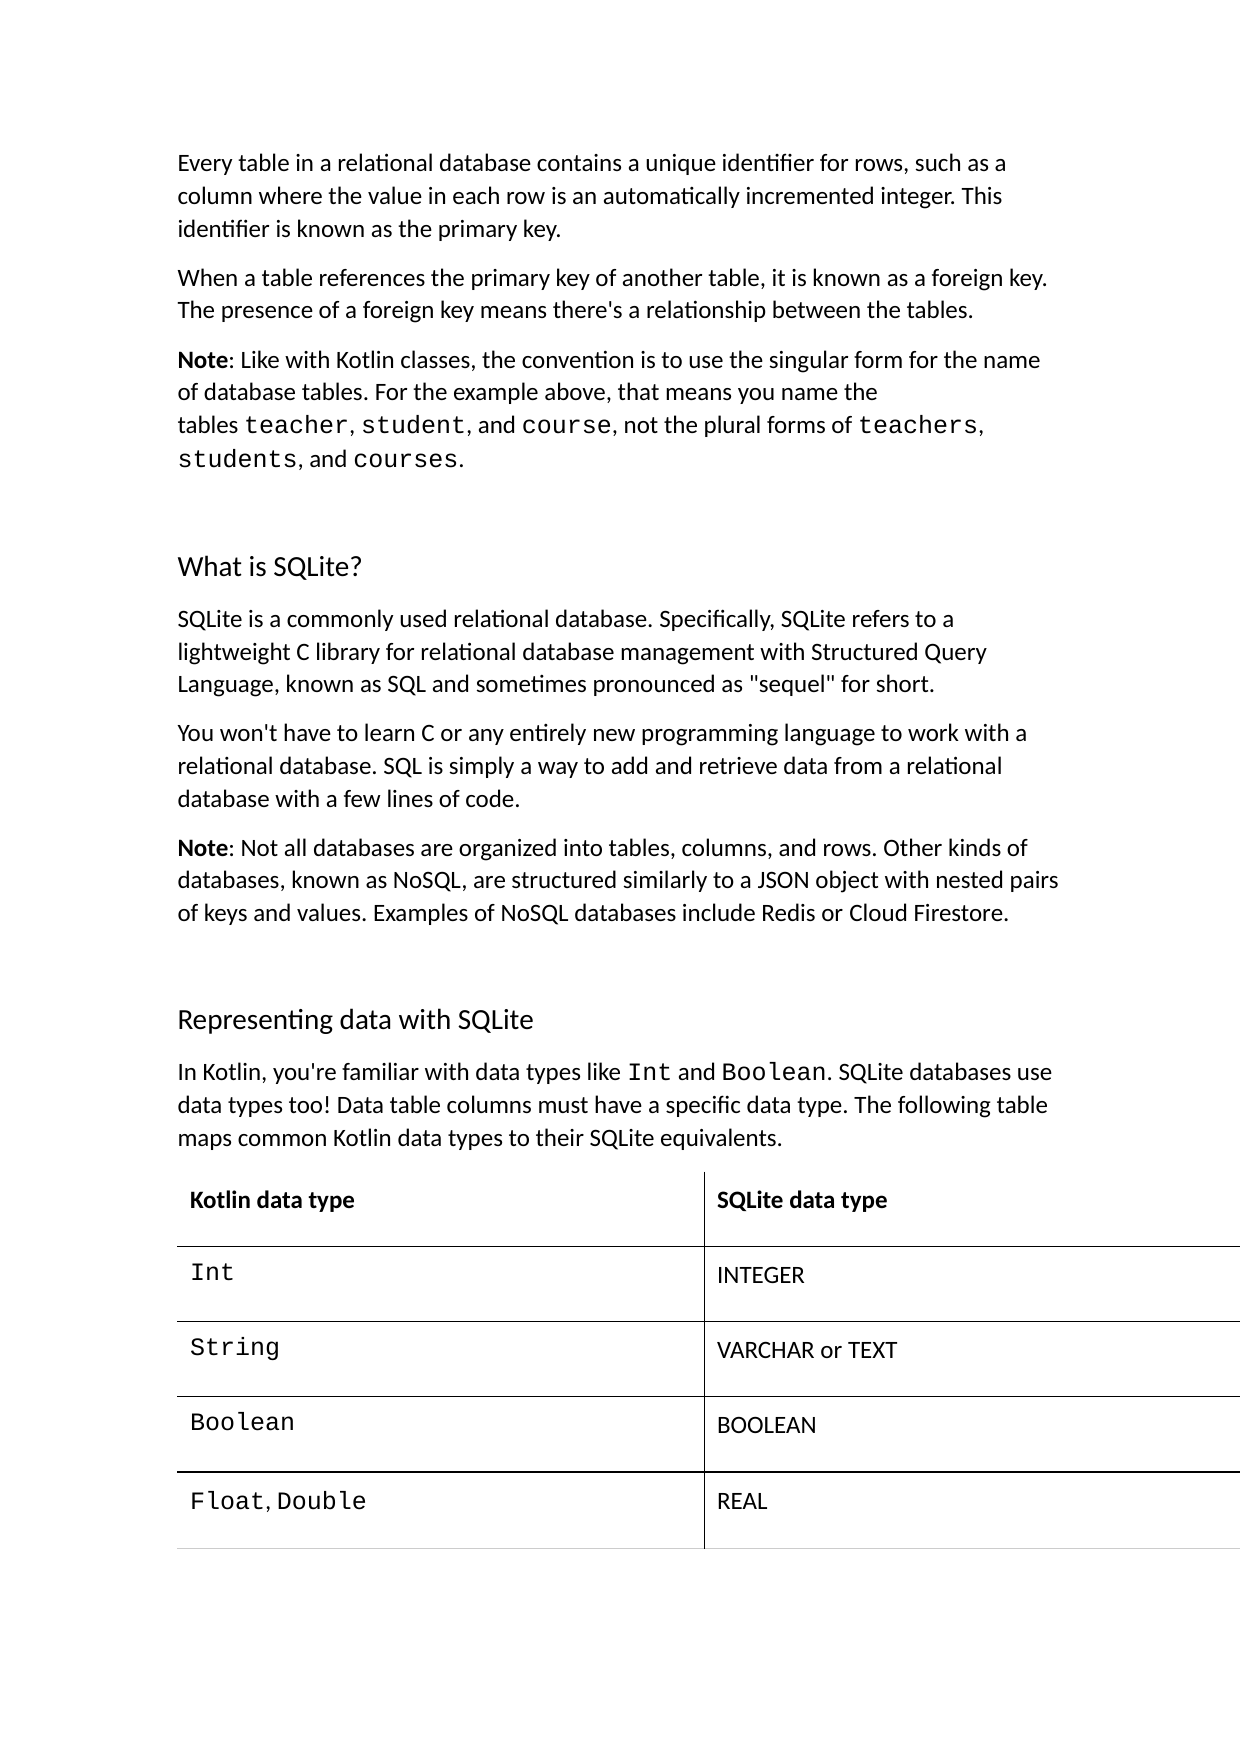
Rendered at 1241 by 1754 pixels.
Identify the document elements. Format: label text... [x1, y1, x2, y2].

text You won't have to learn C or any entirely new programming language to work with a relational database. SQL is simply a way to add and retrieve data from a relational database with a few lines of code. [177, 717, 1063, 813]
table_cell BOOLEAN [705, 1397, 1240, 1471]
table_cell String [177, 1322, 704, 1396]
text When a table references the primary key of another table, it is known as a foreign key. The presence of a foreign key means there's a relationship between the tables. [177, 262, 1063, 325]
table_header Kotlin data type [177, 1172, 704, 1246]
table_cell Float, Double [177, 1473, 704, 1548]
text SQLite is a commonly used relational database. Specifically, SQLite refers to a lightweight C library for relational database management with Structured Query Language, known as SQL and sometimes pronounced as "sequel" for short. [177, 603, 1063, 699]
text Every table in a relational database contains a unique identifier for rows, such as a column where the value in each row is an automatically incremented integer. This identifier is known as the primary key. [177, 148, 1063, 243]
text What is SQLite? [177, 548, 1063, 584]
text In Kotlin, you're familiar with data types like Int and Boolean. SQLite databases use data types too! Data table columns must have a specific data type. The following table maps common Kotlin data types to their SQLite equivalents. [177, 1056, 1063, 1153]
text Representing data with SQLite [177, 1001, 1063, 1037]
table_header SQLite data type [705, 1172, 1240, 1246]
table_cell REAL [705, 1473, 1240, 1548]
text Note: Like with Kotlin classes, the convention is to use the singular form for the name of database tables. For the example above, that means you name the tables teacher, student, and course, not the plural forms of teachers, students, and courses. [177, 344, 1063, 475]
table_cell Boolean [177, 1397, 704, 1471]
table_cell INTEGER [705, 1247, 1240, 1321]
table_cell Int [177, 1247, 704, 1321]
text Note: Not all databases are organized into tables, columns, and rows. Other kinds of databases, known as NoSQL, are structured similarly to a JSON object with nested pairs of keys and values. Examples of NoSQL databases include Redis or Cloud Firestore. [177, 832, 1063, 928]
table_cell VARCHAR or TEXT [705, 1322, 1240, 1396]
